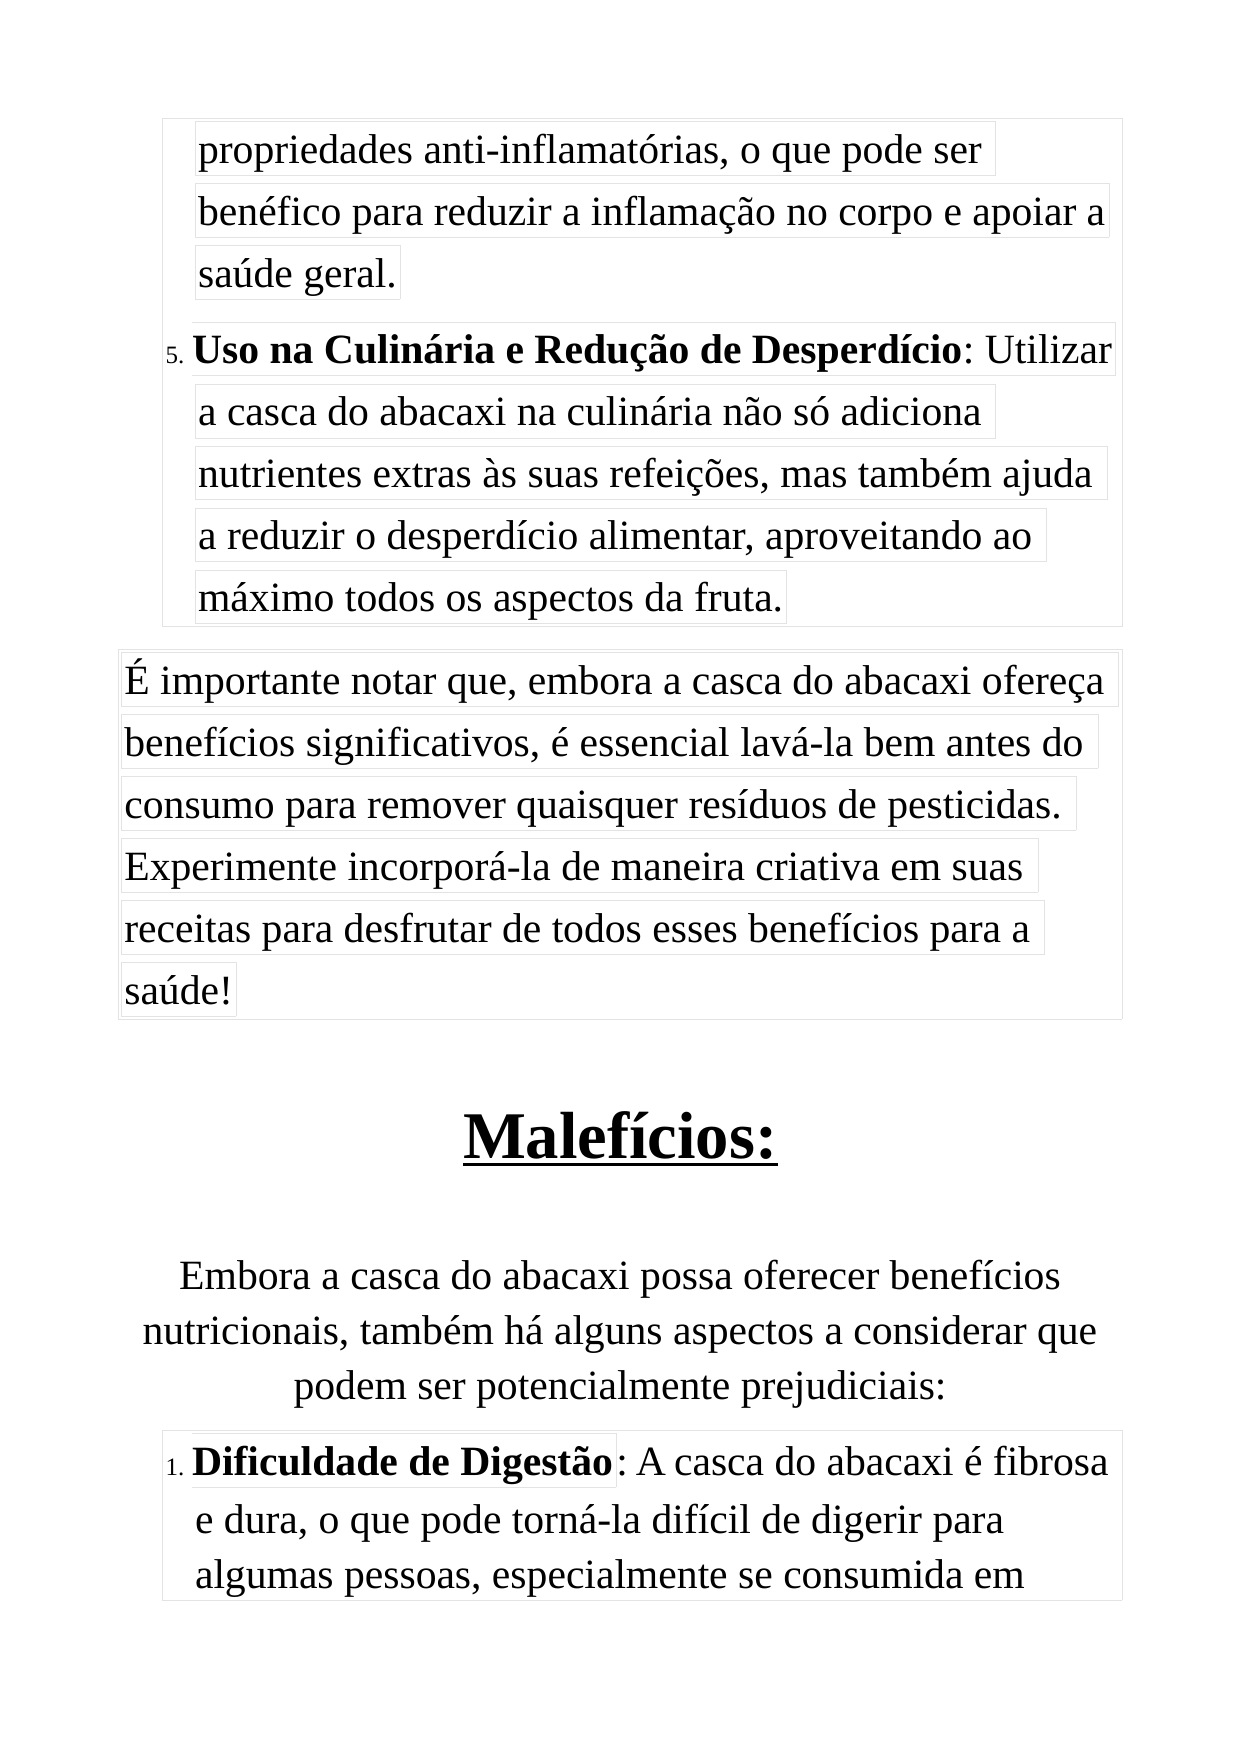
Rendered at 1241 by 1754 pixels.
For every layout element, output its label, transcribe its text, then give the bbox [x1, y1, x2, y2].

text É importante notar que, embora a casca do abacaxi ofereça benefícios significativos, é essencial lavá-la bem antes do consumo para remover quaisquer resíduos de pesticidas. Experimente incorporá-la de maneira criativa em suas receitas para desfrutar de todos esses benefícios para a saúde! [119, 650, 1122, 1019]
text Embora a casca do abacaxi possa oferecer benefícios nutricionais, também há alguns aspectos a considerar que podem ser potencialmente prejudiciais: [118, 1250, 1122, 1408]
list Dificuldade de Digestão: A casca do abacaxi é fibrosa e dura, o que pode torná-la difícil de digerir para algumas pessoas, especialmente se consumida em [163, 1431, 1122, 1600]
list propriedades anti-inflamatórias, o que pode ser benéfico para reduzir a inflamação no corpo e apoiar a saúde geral. [163, 119, 1122, 299]
list Uso na Culinária e Redução de Desperdício: Utilizar a casca do abacaxi na culinária não só adiciona nutrientes extras às suas refeições, mas também ajuda a reduzir o desperdício alimentar, aproveitando ao máximo todos os aspectos da fruta. [163, 319, 1122, 626]
text Malefícios: [118, 1097, 1122, 1173]
